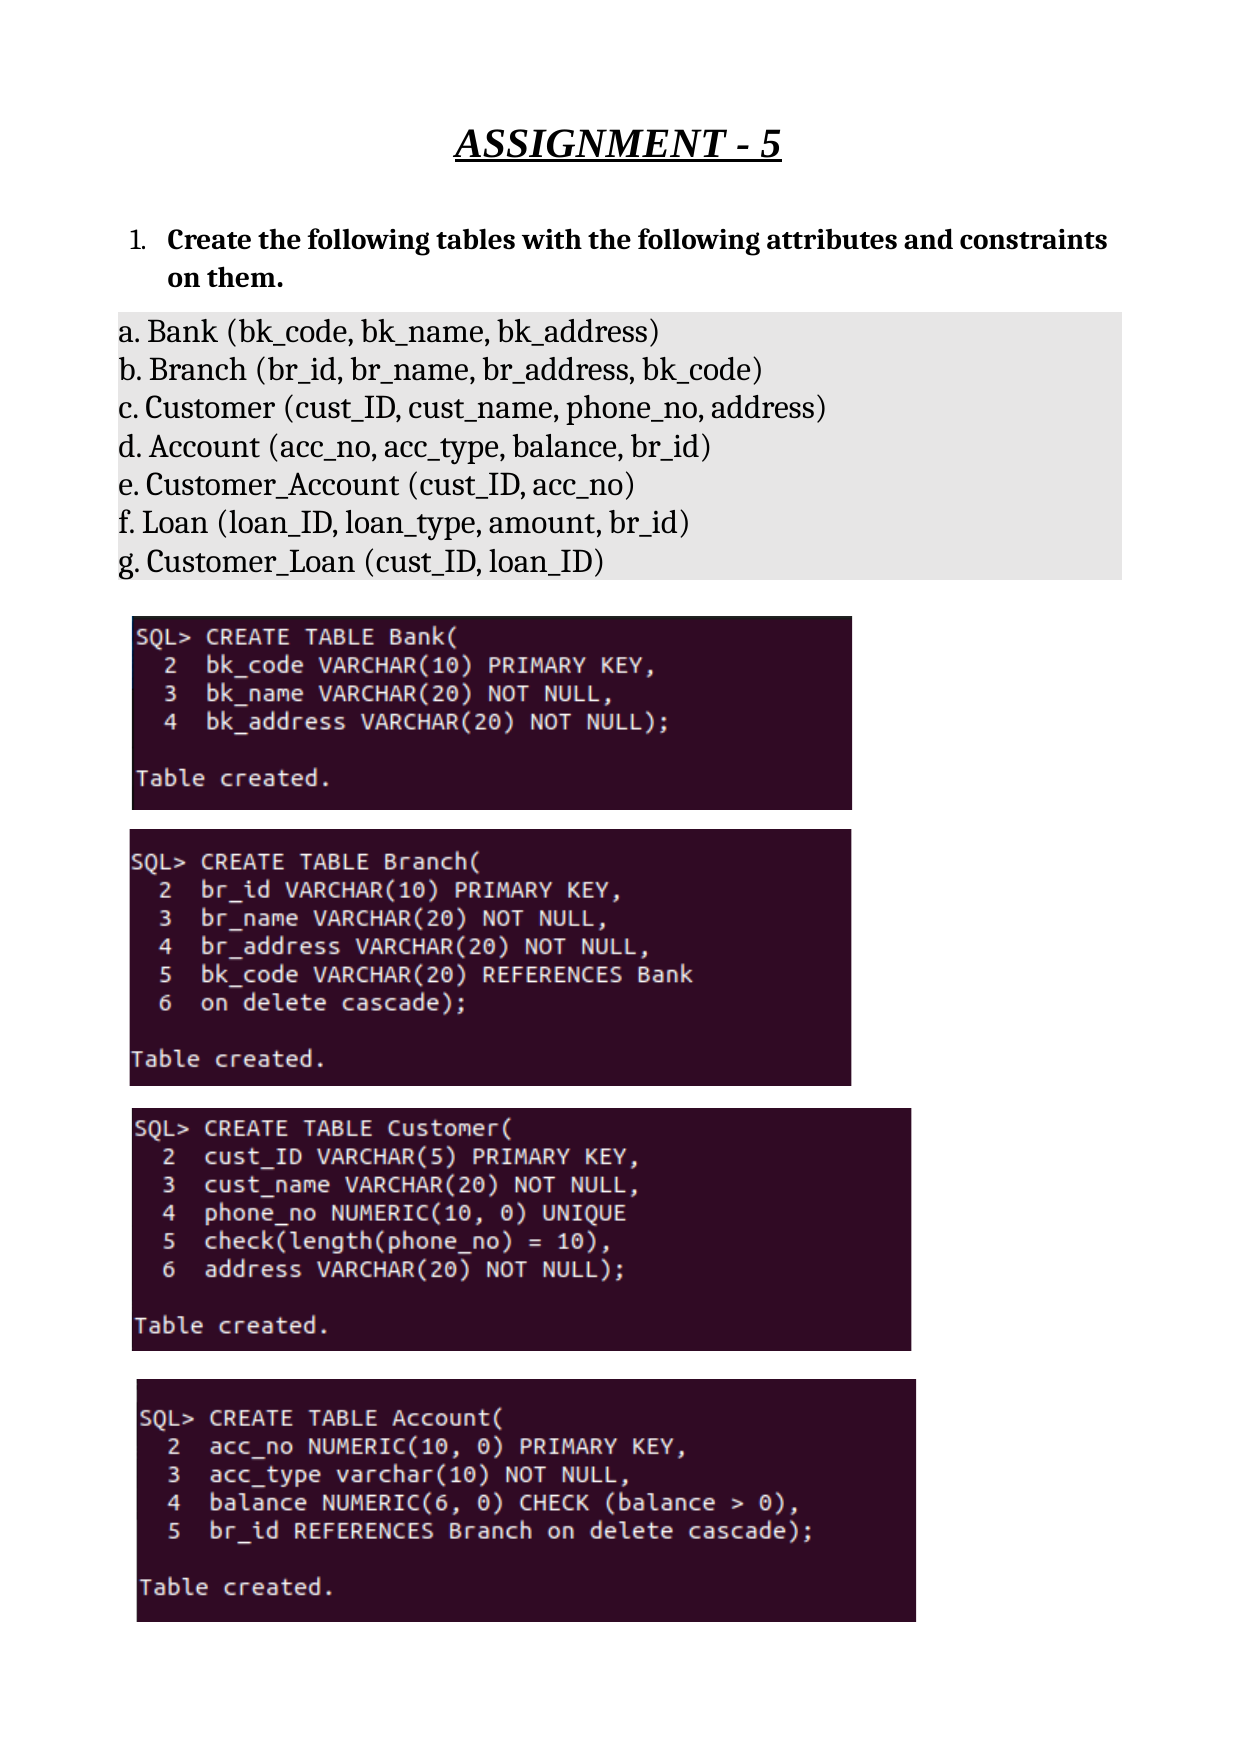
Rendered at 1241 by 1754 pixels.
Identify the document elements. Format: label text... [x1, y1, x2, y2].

text e. Customer_Account (cust_ID, acc_no) [118, 465, 1122, 504]
text c. Customer (cust_ID, cust_name, phone_no, address) [118, 389, 1122, 427]
text f. Loan (loan_ID, loan_type, amount, br_id) [118, 504, 1122, 542]
picture [129, 829, 852, 1086]
picture [131, 1108, 912, 1351]
picture [131, 616, 853, 810]
text a. Bank (bk_code, bk_name, bk_address) [118, 312, 1122, 350]
picture [136, 1379, 917, 1622]
text ASSIGNMENT - 5 [118, 118, 1122, 166]
text b. Branch (br_id, br_name, br_address, bk_code) [118, 350, 1122, 389]
list Create the following tables with the following attributes and constraints on them. [130, 223, 1122, 295]
text g. Customer_Loan (cust_ID, loan_ID) [118, 542, 1122, 580]
text d. Account (acc_no, acc_type, balance, br_id) [118, 427, 1122, 465]
